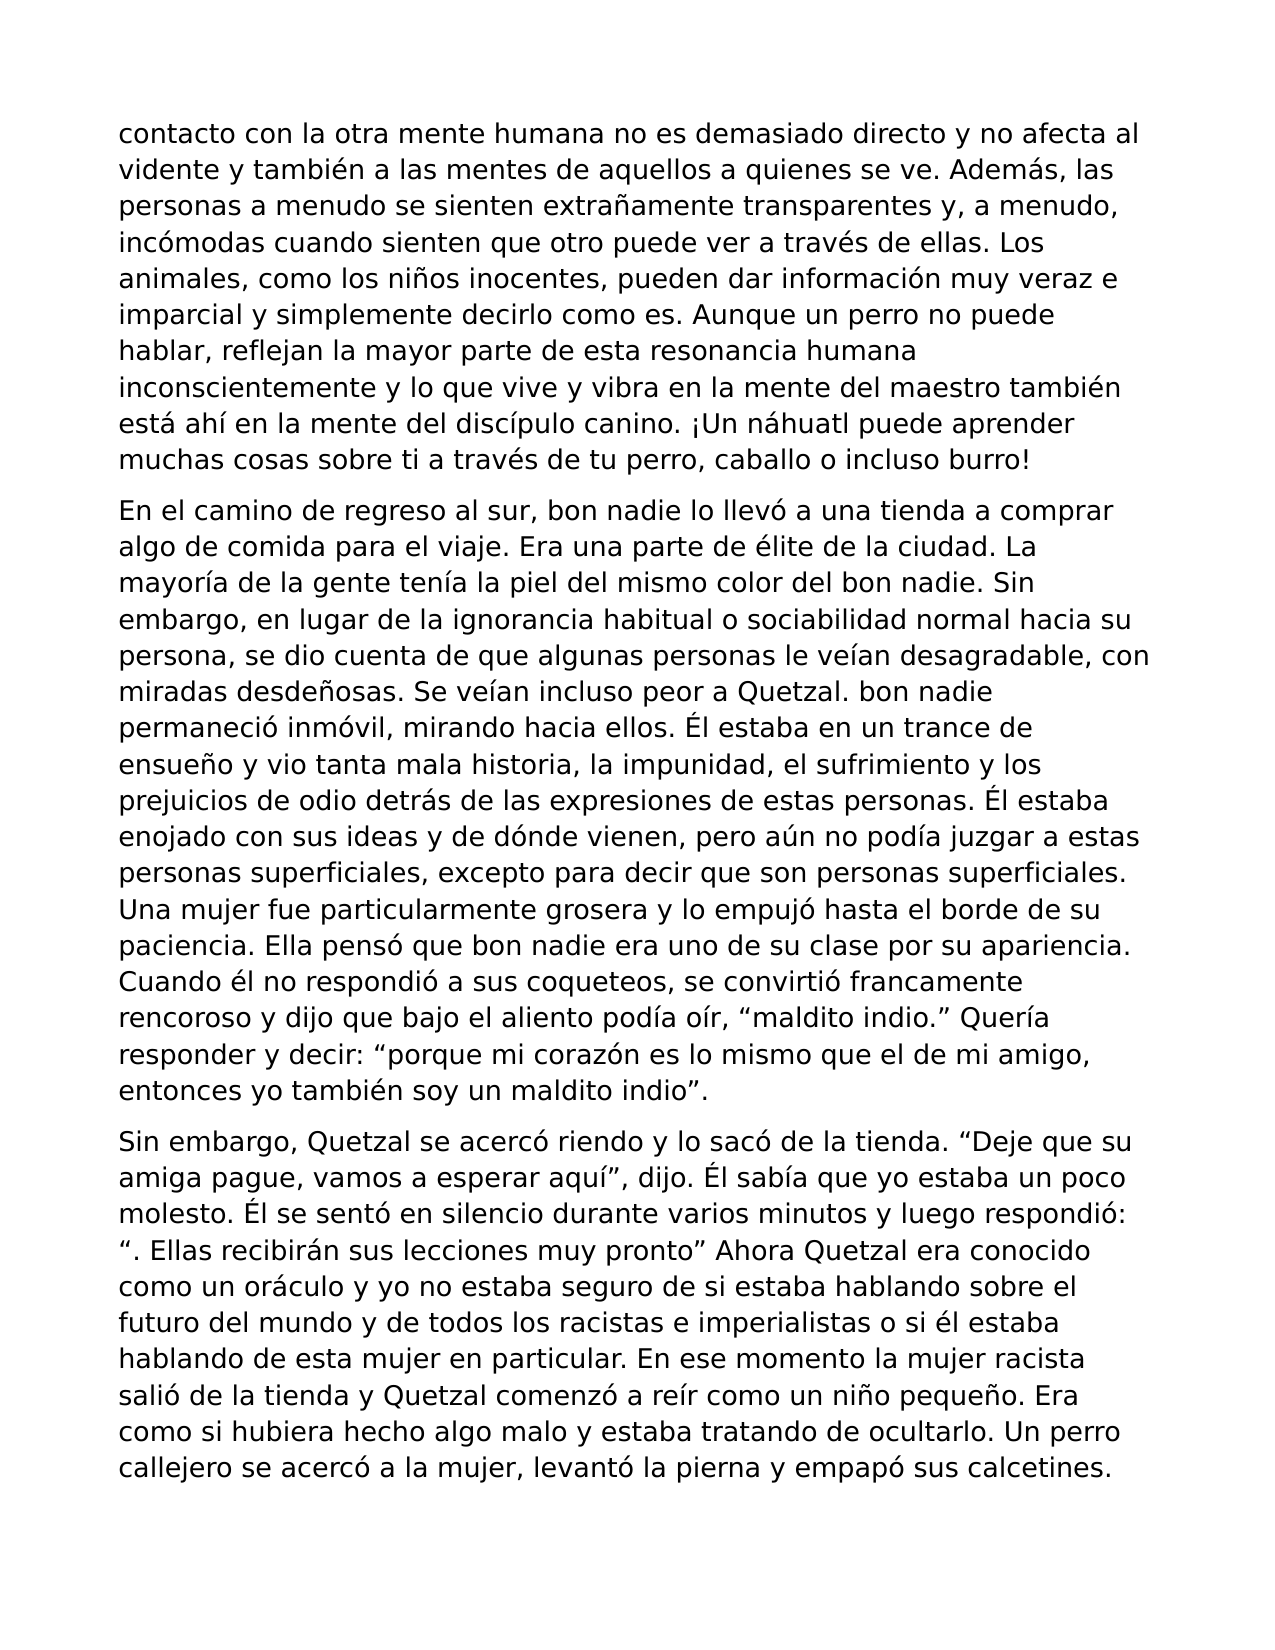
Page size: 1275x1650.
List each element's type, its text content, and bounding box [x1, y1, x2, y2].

text En el camino de regreso al sur, bon nadie lo llevó a una tienda a comprar algo de comida para el viaje. Era una parte de élite de la ciudad. La mayoría de la gente tenía la piel del mismo color del bon nadie. Sin embargo, en lugar de la ignorancia habitual o sociabilidad normal hacia su persona, se dio cuenta de que algunas personas le veían desagradable, con miradas desdeñosas. Se veían incluso peor a Quetzal. bon nadie permaneció inmóvil, mirando hacia ellos. Él estaba en un trance de ensueño y vio tanta mala historia, la impunidad, el sufrimiento y los prejuicios de odio detrás de las expresiones de estas personas. Él estaba enojado con sus ideas y de dónde vienen, pero aún no podía juzgar a estas personas superficiales, excepto para decir que son personas superficiales. Una mujer fue particularmente grosera y lo empujó hasta el borde de su paciencia. Ella pensó que bon nadie era uno de su clase por su apariencia. Cuando él no respondió a sus coqueteos, se convirtió francamente rencoroso y dijo que bajo el aliento podía oír, “maldito indio.” Quería responder y decir: “porque mi corazón es lo mismo que el de mi amigo, entonces yo también soy un maldito indio”. [118, 495, 1156, 1107]
text contacto con la otra mente humana no es demasiado directo y no afecta al vidente y también a las mentes de aquellos a quienes se ve. Además, las personas a menudo se sienten extrañamente transparentes y, a menudo, incómodas cuando sienten que otro puede ver a través de ellas. Los animales, como los niños inocentes, pueden dar información muy veraz e imparcial y simplemente decirlo como es. Aunque un perro no puede hablar, reflejan la mayor parte de esta resonancia humana inconscientemente y lo que vive y vibra en la mente del maestro también está ahí en la mente del discípulo canino. ¡Un náhuatl puede aprender muchas cosas sobre ti a través de tu perro, caballo o incluso burro! [118, 118, 1156, 476]
text Sin embargo, Quetzal se acercó riendo y lo sacó de la tienda. “Deje que su amiga pague, vamos a esperar aquí”, dijo. Él sabía que yo estaba un poco molesto. Él se sentó en silencio durante varios minutos y luego respondió: “. Ellas recibirán sus lecciones muy pronto” Ahora Quetzal era conocido como un oráculo y yo no estaba seguro de si estaba hablando sobre el futuro del mundo y de todos los racistas e imperialistas o si él estaba hablando de esta mujer en particular. En ese momento la mujer racista salió de la tienda y Quetzal comenzó a reír como un niño pequeño. Era como si hubiera hecho algo malo y estaba tratando de ocultarlo. Un perro callejero se acercó a la mujer, levantó la pierna y empapó sus calcetines. [118, 1126, 1156, 1484]
